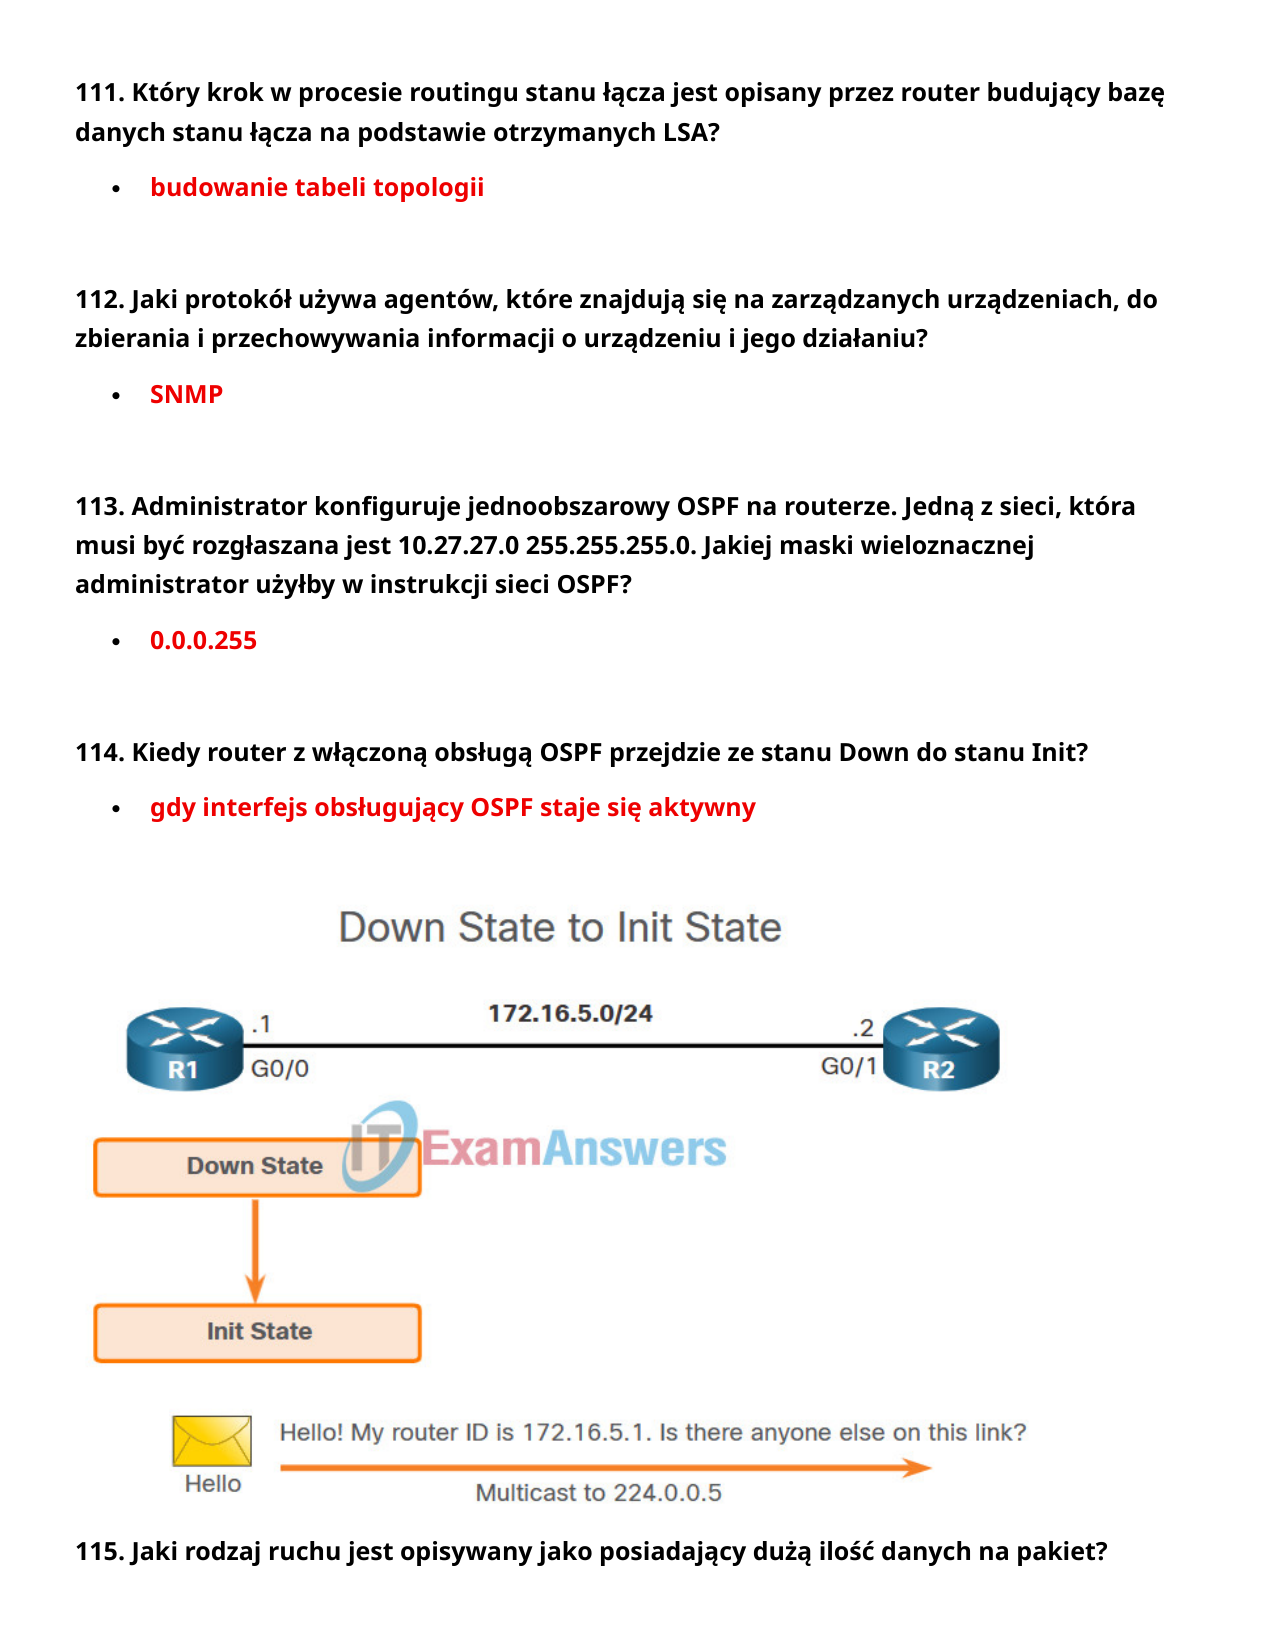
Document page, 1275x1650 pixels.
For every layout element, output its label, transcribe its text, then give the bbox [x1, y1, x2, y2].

text 115. Jaki rodzaj ruchu jest opisywany jako posiadający dużą ilość danych na pakiet? [75, 1534, 1200, 1568]
text 112. Jaki protokół używa agentów, które znajdują się na zarządzanych urządzeniach, do zbierania i przechowywania informacji o urządzeniu i jego działaniu? [75, 282, 1200, 355]
text 113. Administrator konfiguruje jednoobszarowy OSPF na routerze. Jedną z sieci, która musi być rozgłaszana jest 10.27.27.0 255.255.255.0. Jakiej maski wieloznacznej administrator użyłby w instrukcji sieci OSPF? [75, 488, 1200, 601]
list budowanie tabeli topologii [112, 170, 1200, 204]
list gdy interfejs obsługujący OSPF staje się aktywny [112, 790, 1200, 824]
list 0.0.0.255 [112, 622, 1200, 657]
text 114. Kiedy router z włączoną obsługą OSPF przejdzie ze stanu Down do stanu Init? [75, 734, 1200, 768]
list SNMP [112, 377, 1200, 411]
text 111. Który krok w procesie routingu stanu łącza jest opisany przez router budujący bazę danych stanu łącza na podstawie otrzymanych LSA? [75, 75, 1200, 148]
